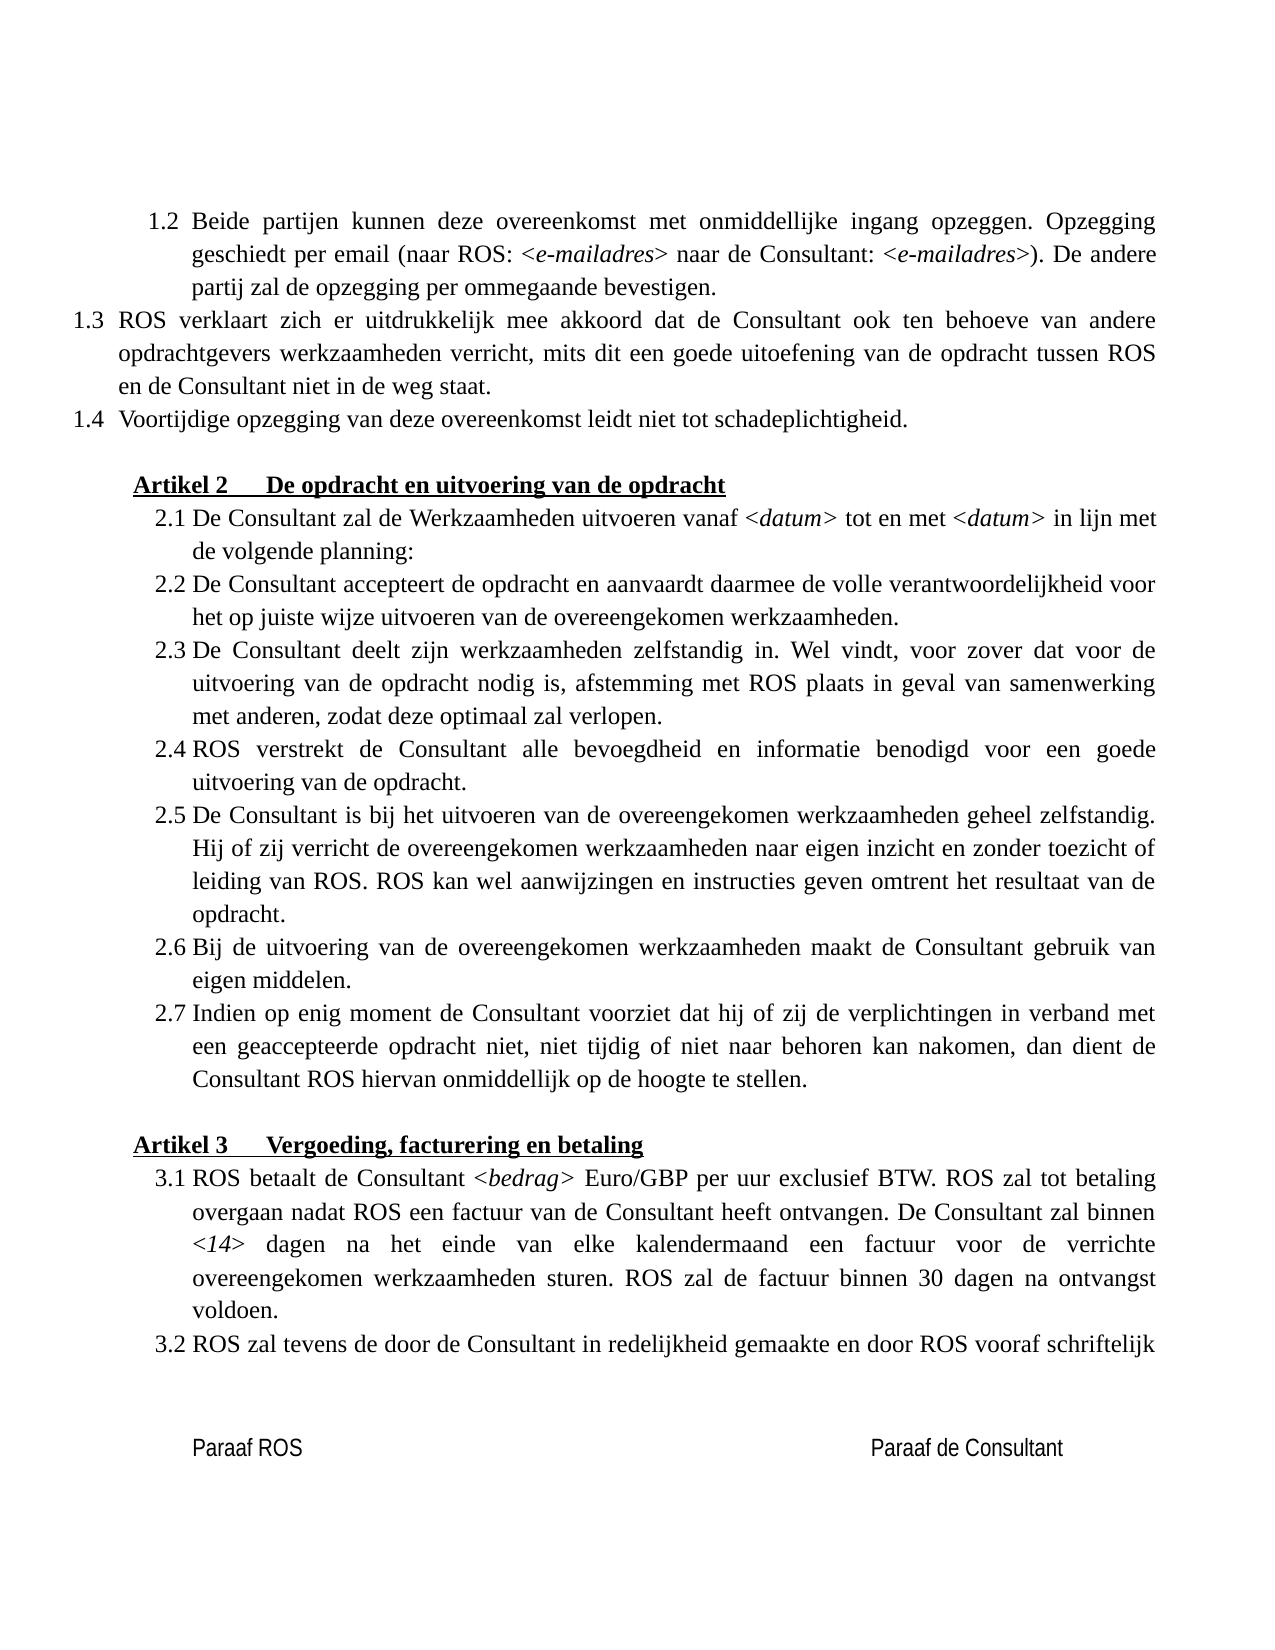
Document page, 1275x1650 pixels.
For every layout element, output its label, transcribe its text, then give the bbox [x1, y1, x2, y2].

list De Consultant accepteert de opdracht en aanvaardt daarmee de volle verantwoordelijkheid voor het op juiste wijze uitvoeren van de overeengekomen werkzaamheden. [154, 569, 1157, 631]
list ROS verklaart zich er uitdrukkelijk mee akkoord dat de Consultant ook ten behoeve van andere opdrachtgevers werkzaamheden verricht, mits dit een goede uitoefening van de opdracht tussen ROS en de Consultant niet in de weg staat. [73, 305, 1157, 400]
text Artikel 2 De opdracht en uitvoering van de opdracht [133, 470, 1157, 499]
list ROS zal tevens de door de Consultant in redelijkheid gemaakte en door ROS vooraf schriftelijk [154, 1329, 1157, 1357]
text Artikel 3 Vergoeding, facturering en betaling [133, 1131, 1157, 1159]
list De Consultant is bij het uitvoeren van de overeengekomen werkzaamheden geheel zelfstandig. Hij of zij verricht de overeengekomen werkzaamheden naar eigen inzicht en zonder toezicht of leiding van ROS. ROS kan wel aanwijzingen en instructies geven omtrent het resultaat van de opdracht. [154, 800, 1157, 928]
list ROS verstrekt de Consultant alle bevoegdheid en informatie benodigd voor een goede uitvoering van de opdracht. [154, 734, 1157, 796]
list Bij de uitvoering van de overeengekomen werkzaamheden maakt de Consultant gebruik van eigen middelen. [154, 932, 1157, 994]
list ROS betaalt de Consultant <bedrag> Euro/GBP per uur exclusief BTW. ROS zal tot betaling overgaan nadat ROS een factuur van de Consultant heeft ontvangen. De Consultant zal binnen <14> dagen na het einde van elke kalendermaand een factuur voor de verrichte overeengekomen werkzaamheden sturen. ROS zal de factuur binnen 30 dagen na ontvangst voldoen. [154, 1163, 1157, 1324]
list Indien op enig moment de Consultant voorziet dat hij of zij de verplichtingen in verband met een geaccepteerde opdracht niet, niet tijdig of niet naar behoren kan nakomen, dan dient de Consultant ROS hiervan onmiddellijk op de hoogte te stellen. [154, 998, 1157, 1093]
list Beide partijen kunnen deze overeenkomst met onmiddellijke ingang opzeggen. Opzegging geschiedt per email (naar ROS: <e-mailadres> naar de Consultant: <e-mailadres>). De andere partij zal de opzegging per ommegaande bevestigen. [148, 206, 1157, 301]
list Voortijdige opzegging van deze overeenkomst leidt niet tot schadeplichtigheid. [73, 404, 1157, 433]
list De Consultant deelt zijn werkzaamheden zelfstandig in. Wel vindt, voor zover dat voor de uitvoering van de opdracht nodig is, afstemming met ROS plaats in geval van samenwerking met anderen, zodat deze optimaal zal verlopen. [154, 635, 1157, 730]
list De Consultant zal de Werkzaamheden uitvoeren vanaf <datum> tot en met <datum> in lijn met de volgende planning: [154, 503, 1157, 565]
